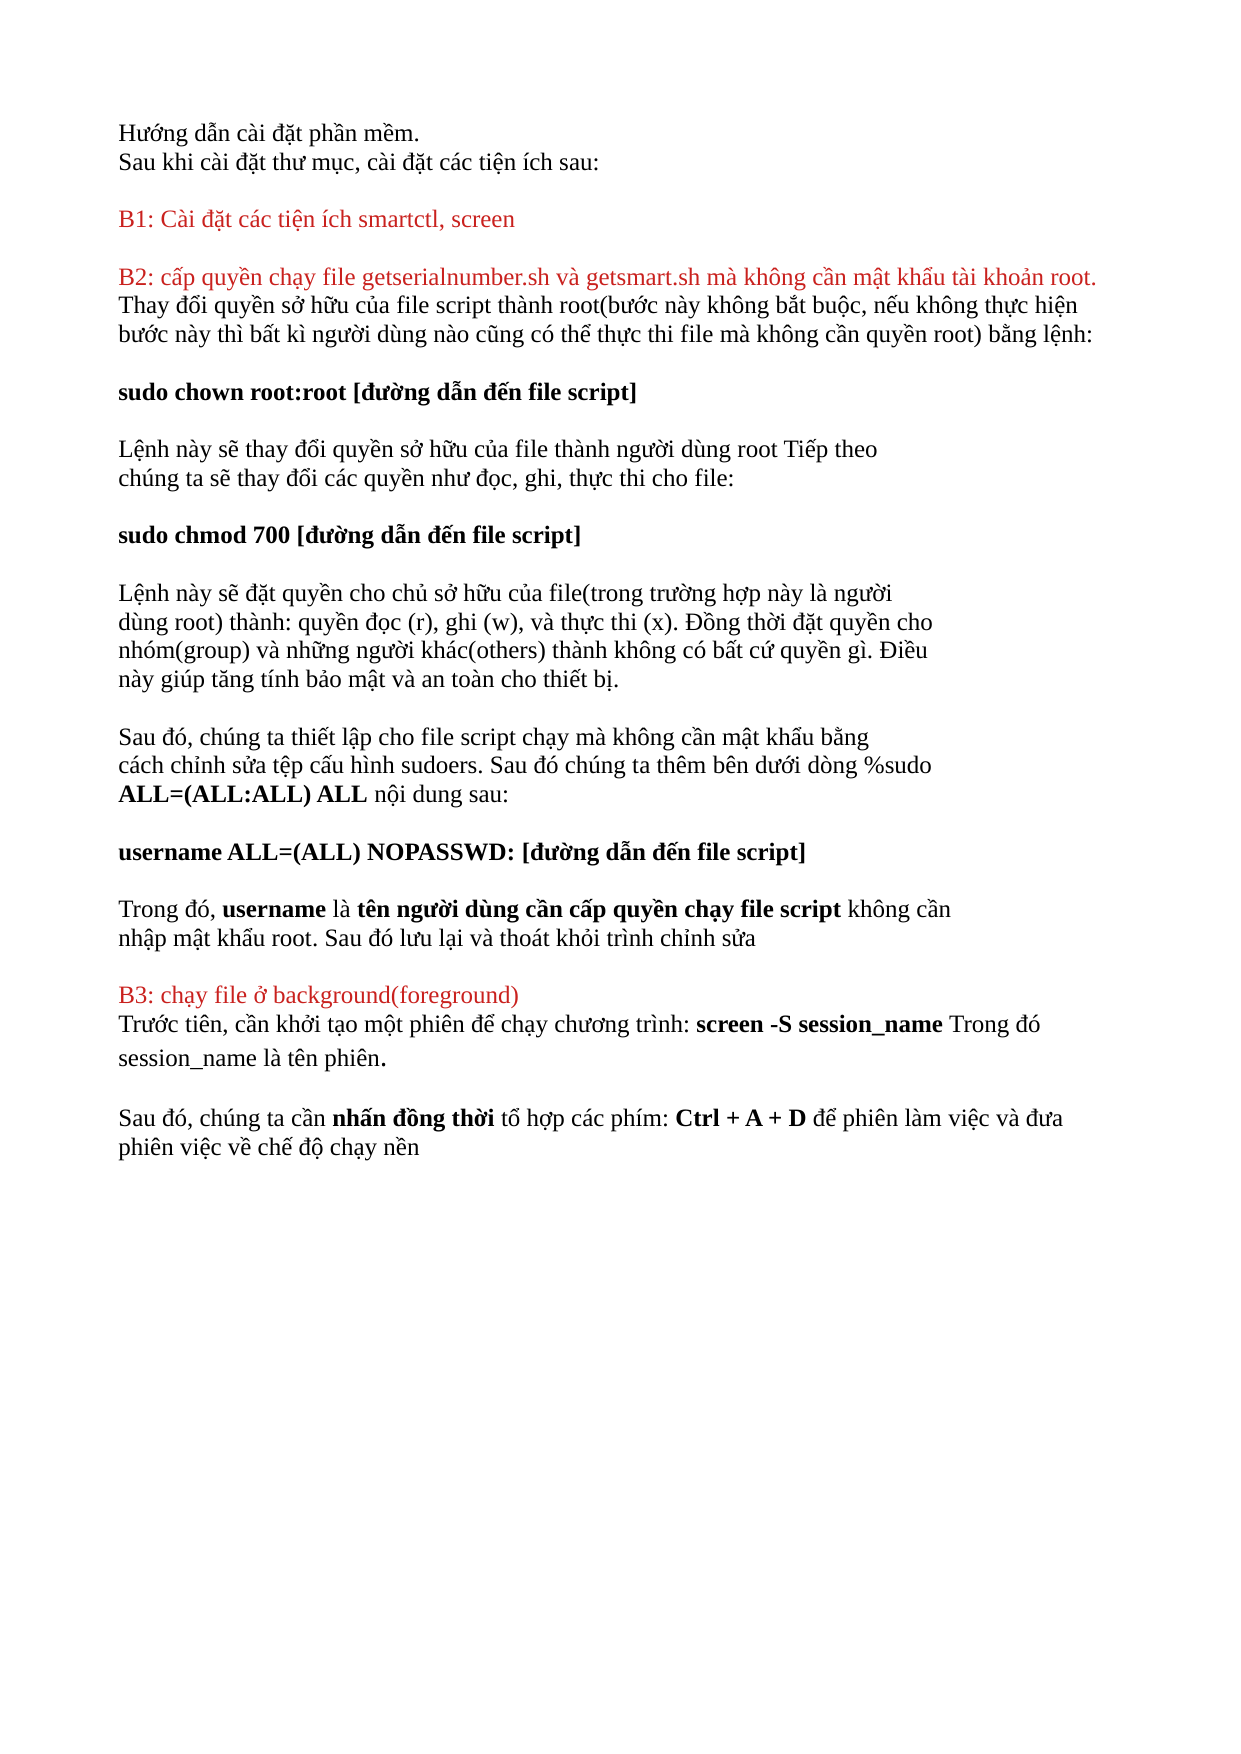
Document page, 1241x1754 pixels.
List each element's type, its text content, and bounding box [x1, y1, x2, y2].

text B1: Cài đặt các tiện ích smartctl, screen [118, 176, 1122, 233]
text Lệnh này sẽ thay đổi quyền sở hữu của file thành người dùng root Tiếp theo chúng ta sẽ thay đổi các quyền như đọc, ghi, thực thi cho file: [118, 406, 1122, 492]
text Lệnh này sẽ đặt quyền cho chủ sở hữu của file(trong trường hợp này là người dùng root) thành: quyền đọc (r), ghi (w), và thực thi (x). Đồng thời đặt quyền cho nhóm(group) và những người khác(others) thành không có bất cứ quyền gì. Điều này giúp tăng tính bảo mật và an toàn cho thiết bị. [118, 549, 1122, 693]
text B2: cấp quyền chạy file getserialnumber.sh và getsmart.sh mà không cần mật khẩu tài khoản root. [118, 262, 1122, 291]
text Trong đó, username là tên người dùng cần cấp quyền chạy file script không cần nhập mật khẩu root. Sau đó lưu lại và thoát khỏi trình chỉnh sửa [118, 866, 1122, 952]
text Trước tiên, cần khởi tạo một phiên để chạy chương trình: screen -S session_name Trong đó session_name là tên phiên. [118, 1009, 1122, 1074]
text Sau đó, chúng ta thiết lập cho file script chạy mà không cần mật khẩu bằng cách chỉnh sửa tệp cấu hình sudoers. Sau đó chúng ta thêm bên dưới dòng %sudo ALL=(ALL:ALL) ALL nội dung sau: [118, 693, 1122, 808]
text sudo chown root:root [đường dẫn đến file script] [118, 348, 1122, 406]
text sudo chmod 700 [đường dẫn đến file script] [118, 492, 1122, 549]
text Hướng dẫn cài đặt phần mềm. Sau khi cài đặt thư mục, cài đặt các tiện ích sau: [118, 118, 1122, 176]
text Thay đổi quyền sở hữu của file script thành root(bước này không bắt buộc, nếu không thực hiện bước này thì bất kì người dùng nào cũng có thể thực thi file mà không cần quyền root) bằng lệnh: [118, 291, 1122, 348]
text Sau đó, chúng ta cần nhấn đồng thời tổ hợp các phím: Ctrl + A + D để phiên làm việc và đưa phiên việc về chế độ chạy nền [118, 1103, 1122, 1161]
text username ALL=(ALL) NOPASSWD: [đường dẫn đến file script] [118, 808, 1122, 866]
text B3: chạy file ở background(foreground) [118, 981, 1122, 1009]
